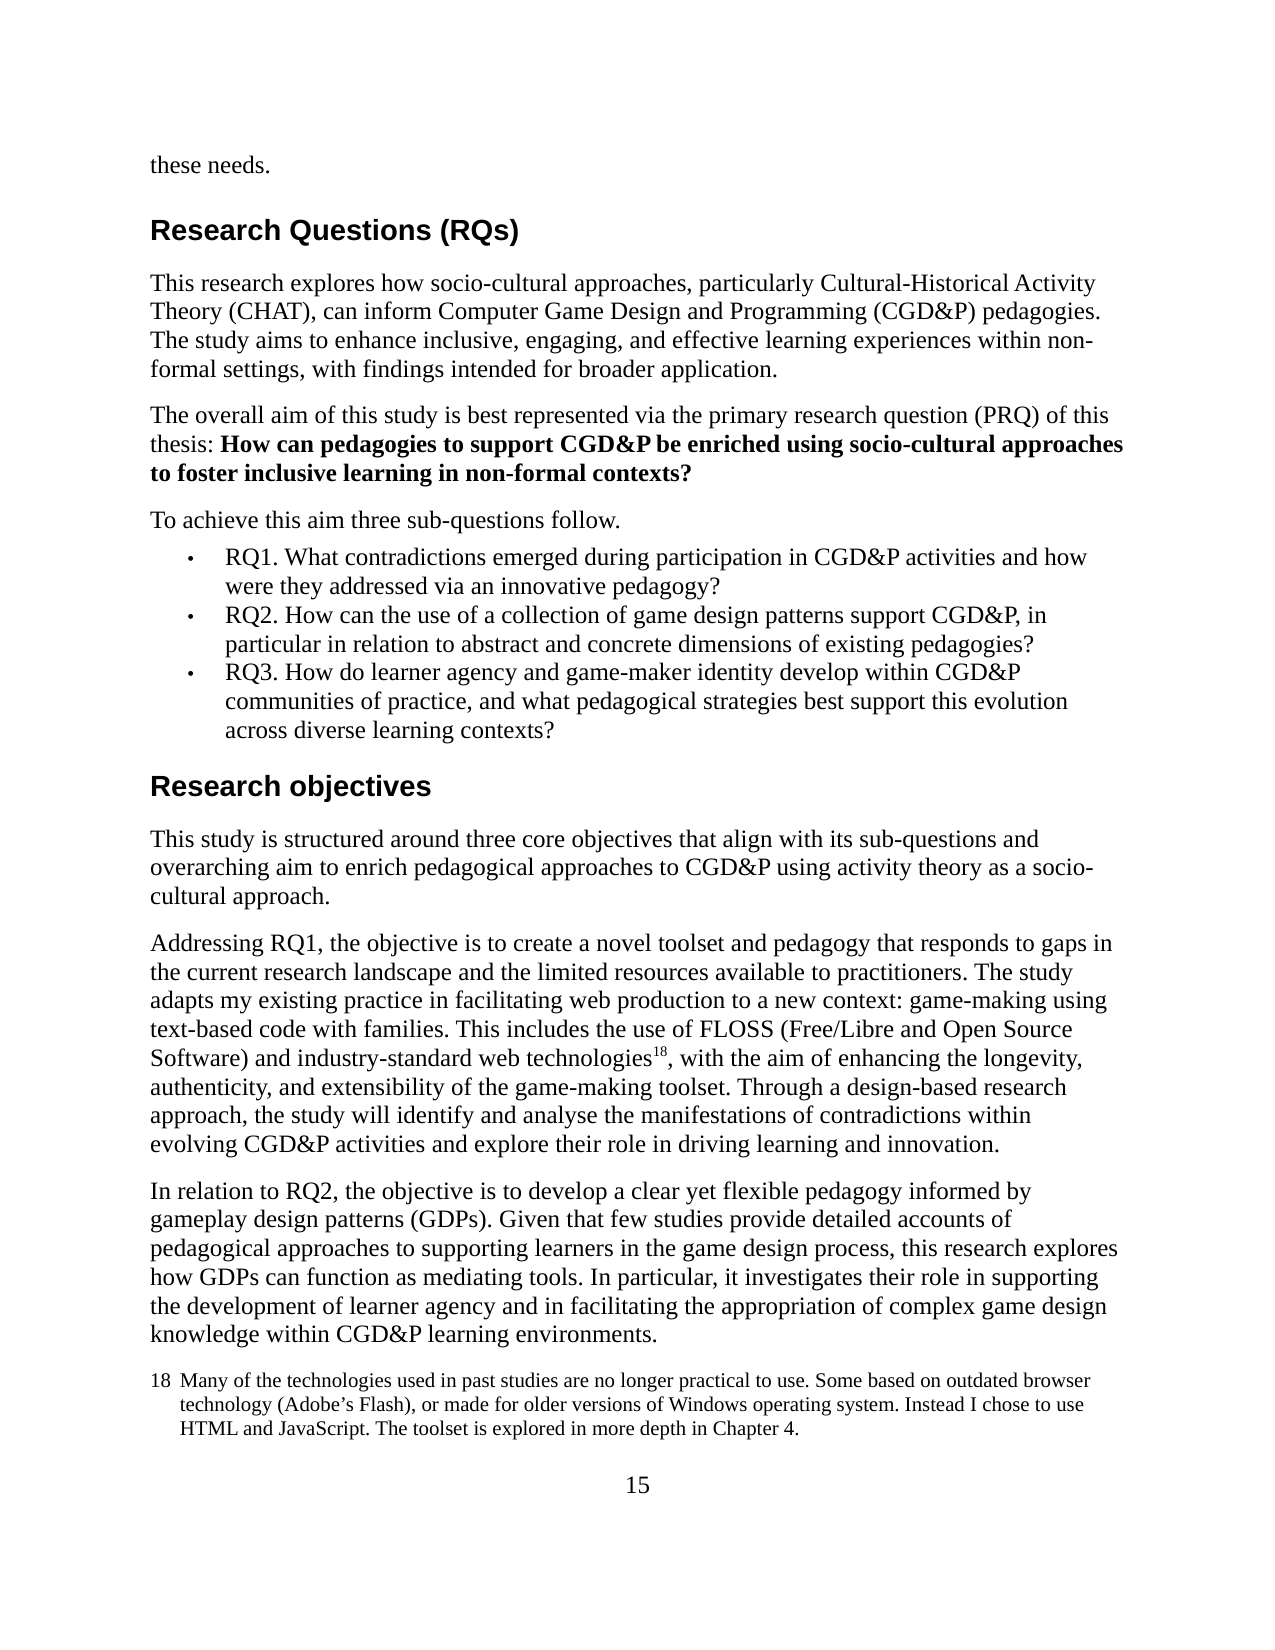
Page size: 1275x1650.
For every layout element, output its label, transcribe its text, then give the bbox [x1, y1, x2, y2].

list RQ1. What contradictions emerged during participation in CGD&P activities and how were they addressed via an innovative pedagogy? [187, 542, 1125, 600]
text The overall aim of this study is best represented via the primary research question (PRQ) of this thesis: How can pedagogies to support CGD&P be enriched using socio-cultural approaches to foster inclusive learning in non-formal contexts? [150, 401, 1125, 487]
text This study is structured around three core objectives that align with its sub-questions and overarching aim to enrich pedagogical approaches to CGD&P using activity theory as a socio-cultural approach. [150, 824, 1125, 910]
text Many of the technologies used in past studies are no longer practical to use. Some based on outdated browser technology (Adobe’s Flash), or made for older versions of Windows operating system. Instead I chose to use HTML and JavaScript. The toolset is explored in more depth in Chapter 4. [150, 1368, 1125, 1440]
text To achieve this aim three sub-questions follow. [150, 505, 1125, 533]
subtitle Research Questions (RQs) [150, 213, 1125, 246]
list RQ3. How do learner agency and game-maker identity develop within CGD&P communities of practice, and what pedagogical strategies best support this evolution across diverse learning contexts? [187, 657, 1125, 744]
text Addressing RQ1, the objective is to create a novel toolset and pedagogy that responds to gaps in the current research landscape and the limited resources available to practitioners. The study adapts my existing practice in facilitating web production to a new context: game-making using text-based code with families. This includes the use of FLOSS (Free/Libre and Open Source Software) and industry-standard web technologies, with the aim of enhancing the longevity, authenticity, and extensibility of the game-making toolset. Through a design-based research approach, the study will identify and analyse the manifestations of contradictions within evolving CGD&P activities and explore their role in driving learning and innovation. [150, 928, 1125, 1158]
list RQ2. How can the use of a collection of game design patterns support CGD&P, in particular in relation to abstract and concrete dimensions of existing pedagogies? [187, 600, 1125, 657]
text In relation to RQ2, the objective is to develop a clear yet flexible pedagogy informed by gameplay design patterns (GDPs). Given that few studies provide detailed accounts of pedagogical approaches to supporting learners in the game design process, this research explores how GDPs can function as mediating tools. In particular, it investigates their role in supporting the development of learner agency and in facilitating the appropriation of complex game design knowledge within CGD&P learning environments. [150, 1176, 1125, 1348]
subtitle Research objectives [150, 769, 1125, 802]
text This research explores how socio-cultural approaches, particularly Cultural-Historical Activity Theory (CHAT), can inform Computer Game Design and Programming (CGD&P) pedagogies. The study aims to enhance inclusive, engaging, and effective learning experiences within non-formal settings, with findings intended for broader application. [150, 268, 1125, 383]
text these needs. [150, 150, 1125, 179]
